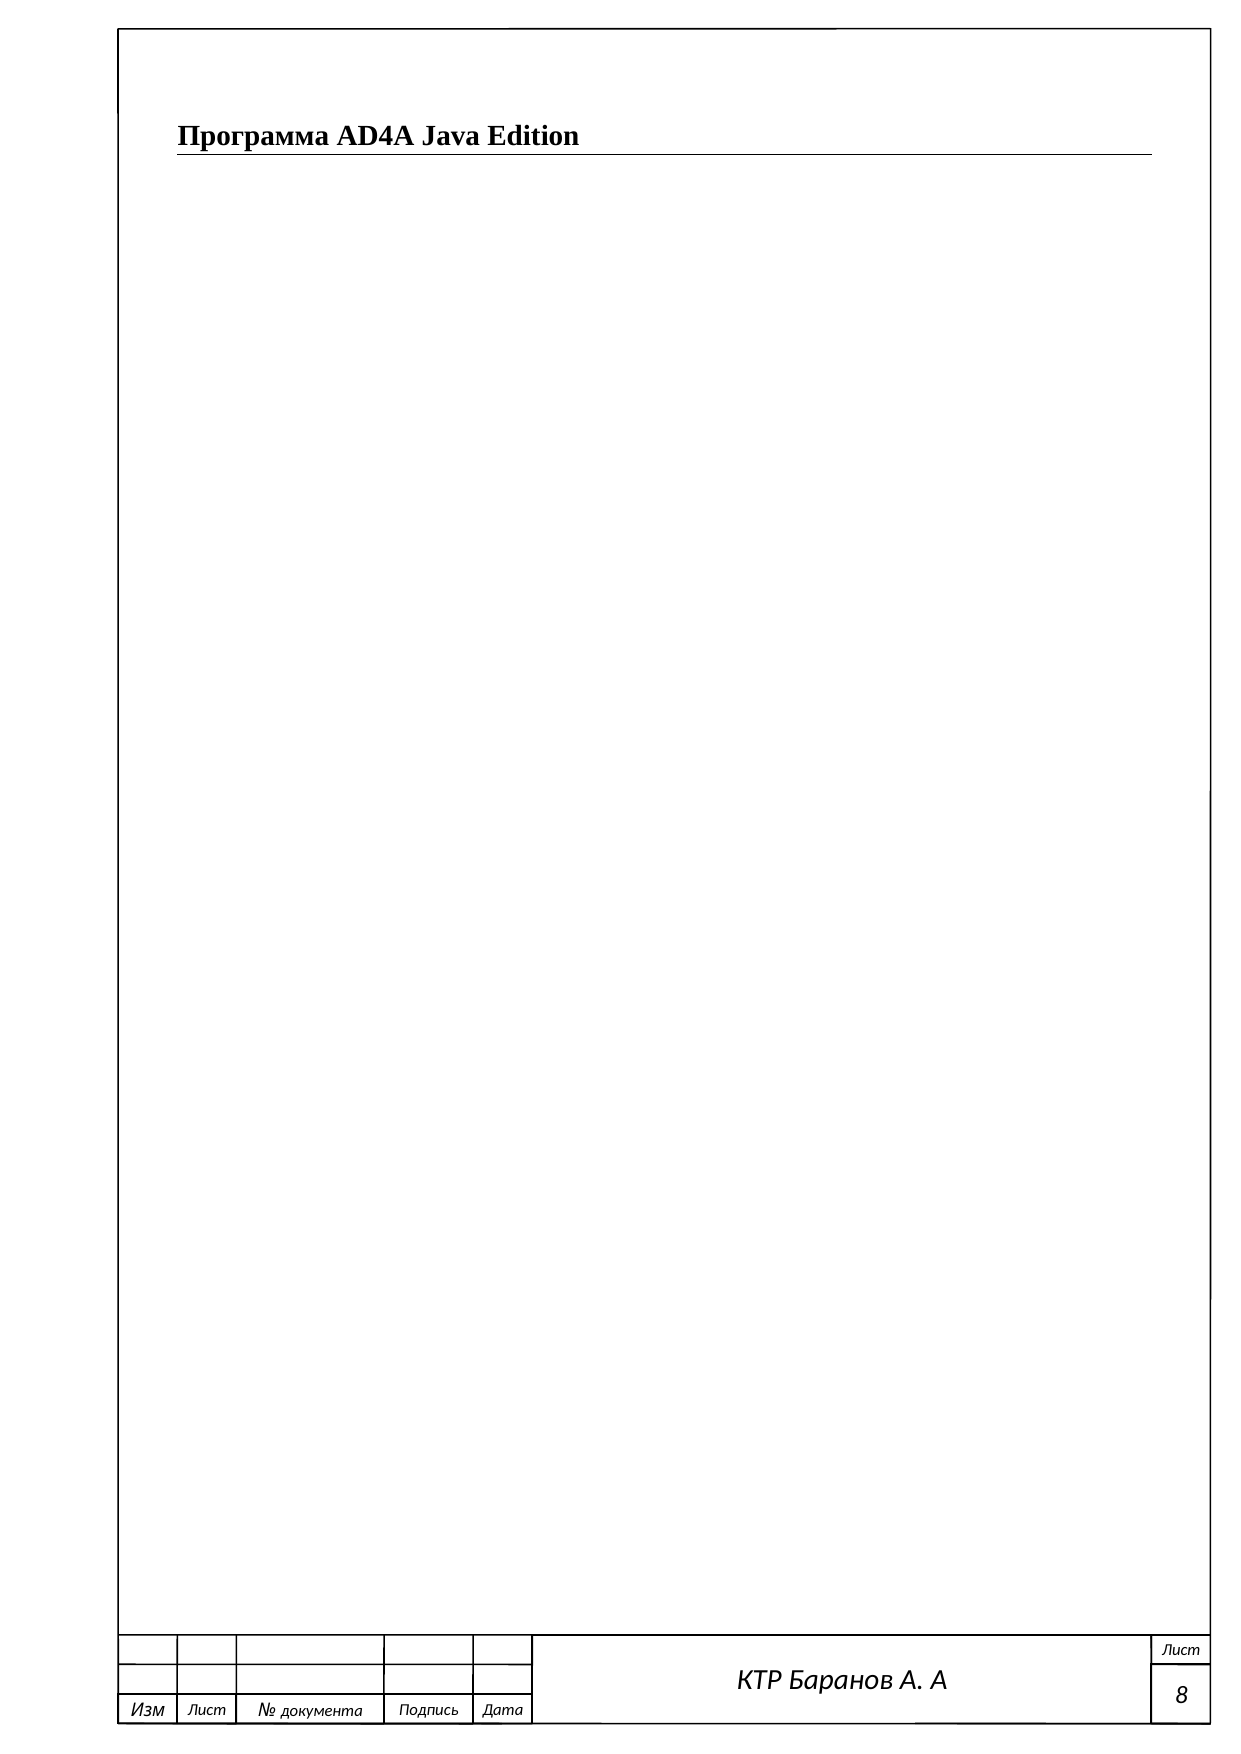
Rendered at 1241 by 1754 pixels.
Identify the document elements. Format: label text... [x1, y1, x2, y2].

subtitle Программа AD4A Java Edition [177, 118, 1152, 154]
